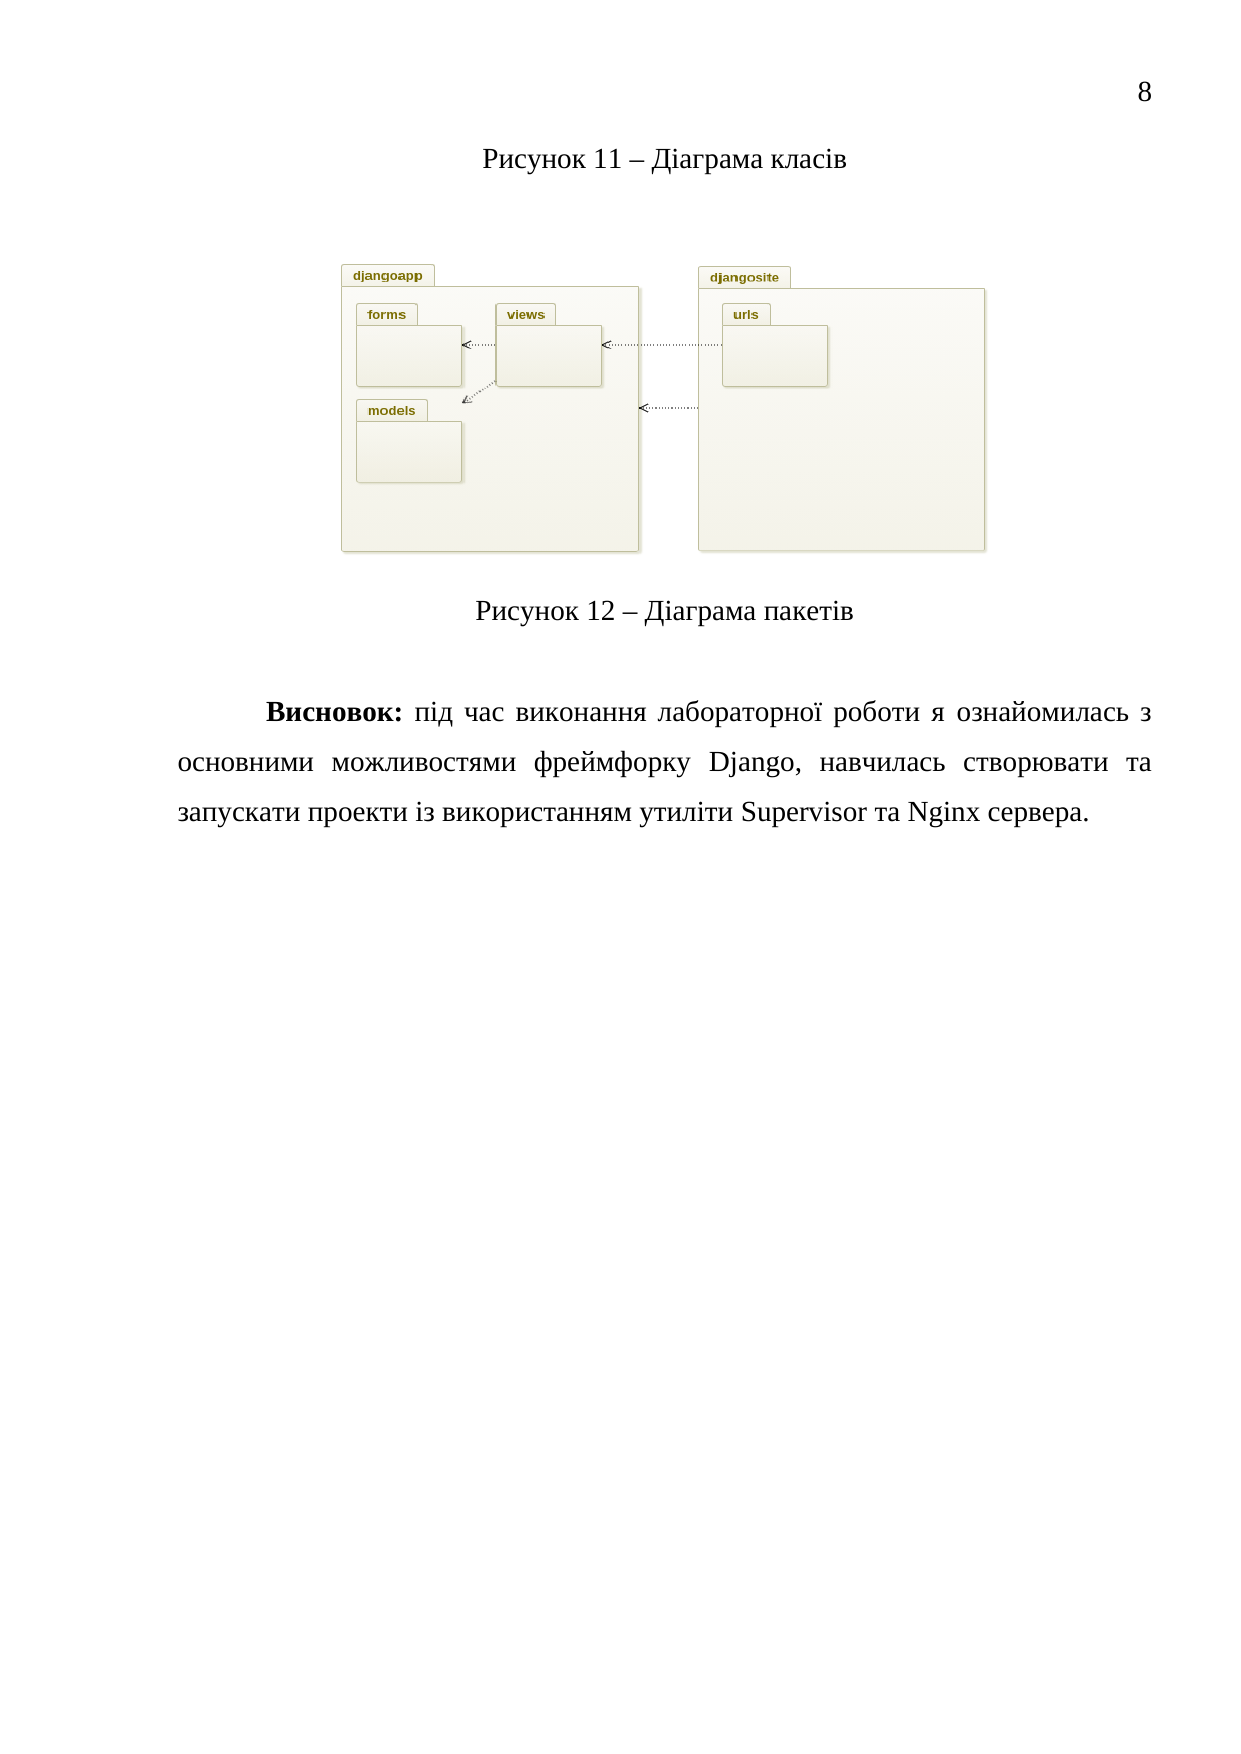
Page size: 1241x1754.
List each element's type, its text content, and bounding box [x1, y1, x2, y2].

text Висновок: під час виконання лабораторної роботи я ознайомилась з основними можливостями фреймфорку Django, навчилась створювати та запускати проекти із використанням утиліти Supervisor та Nginx сервера. [177, 694, 1152, 828]
picture [321, 241, 1008, 577]
text Рисунок 11 – Діаграма класів [177, 141, 1152, 174]
text Рисунок 12 – Діаграма пакетів [177, 593, 1152, 627]
